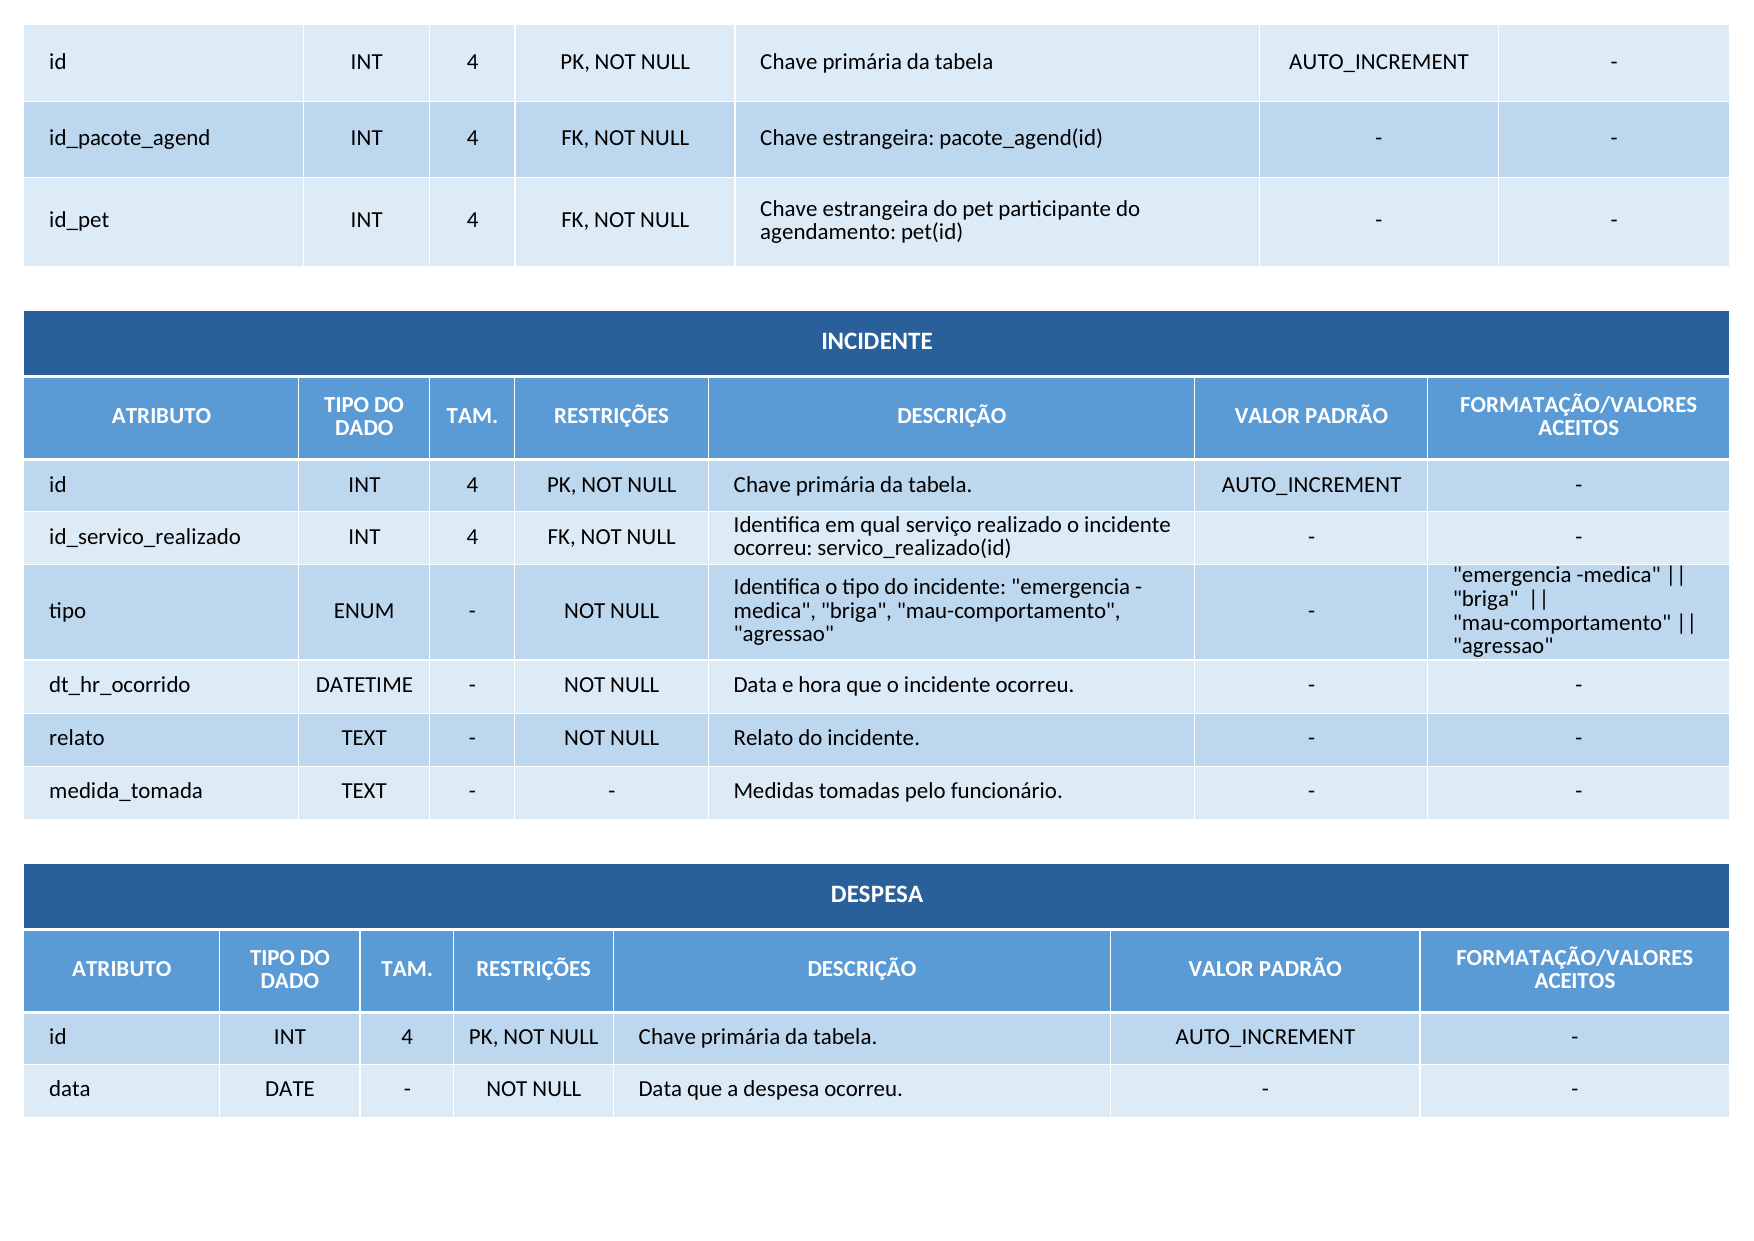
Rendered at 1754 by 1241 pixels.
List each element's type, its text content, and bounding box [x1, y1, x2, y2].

table_cell id_pacote_agend [24, 102, 303, 177]
table_cell RESTRIÇÕES [454, 931, 613, 1011]
table_cell DESCRIÇÃO [709, 378, 1194, 458]
table_cell TEXT [299, 714, 429, 766]
table_cell FK, NOT NULL [516, 102, 734, 177]
table_cell FK, NOT NULL [515, 512, 708, 564]
table_cell 4 [430, 102, 514, 177]
table_cell FK, NOT NULL [516, 178, 734, 266]
table_cell id_servico_realizado [24, 512, 298, 564]
table_cell Chave primária da tabela [736, 25, 1259, 101]
table_cell ATRIBUTO [24, 931, 219, 1011]
table_cell AUTO_INCREMENT [1260, 25, 1498, 101]
table_cell INT [304, 178, 429, 266]
table_cell DATETIME [299, 661, 429, 713]
table_cell Data que a despesa ocorreu. [614, 1065, 1110, 1117]
table_cell NOT NULL [515, 661, 708, 713]
table_cell DESCRIÇÃO [614, 931, 1110, 1011]
table_cell INT [220, 1014, 359, 1064]
table_cell 4 [430, 461, 514, 511]
table_cell - [1428, 512, 1729, 564]
table_cell - [430, 565, 514, 659]
table_cell - [515, 767, 708, 819]
table_cell DATE [220, 1065, 359, 1117]
table_cell PK, NOT NULL [454, 1014, 613, 1064]
table_cell TIPO DO DADO [220, 931, 359, 1011]
table_cell AUTO_INCREMENT [1195, 461, 1427, 511]
table_cell INT [304, 102, 429, 177]
table_cell TAM. [430, 378, 514, 458]
table_cell - [1428, 714, 1729, 766]
table_cell - [1428, 767, 1729, 819]
table_cell INT [304, 25, 429, 101]
table_cell - [1195, 767, 1427, 819]
table_cell - [1421, 1014, 1729, 1064]
table_cell id [24, 25, 303, 101]
table_cell AUTO_INCREMENT [1111, 1014, 1419, 1064]
table_cell - [1195, 714, 1427, 766]
table_cell - [1499, 25, 1729, 101]
table_cell - [1260, 178, 1498, 266]
table_cell Relato do incidente. [709, 714, 1194, 766]
table_cell 4 [430, 178, 514, 266]
table_cell Chave primária da tabela. [614, 1014, 1110, 1064]
table_cell Identifica o tipo do incidente: "emergencia -medica", "briga", "mau-comportamento", "agressao" [709, 565, 1194, 659]
table_cell Chave primária da tabela. [709, 461, 1194, 511]
table_cell INT [299, 512, 429, 564]
table_cell - [1260, 102, 1498, 177]
table_cell id [24, 461, 298, 511]
table_cell PK, NOT NULL [516, 25, 734, 101]
table_cell TEXT [299, 767, 429, 819]
table_cell VALOR PADRÃO [1195, 378, 1427, 458]
table_cell - [361, 1065, 453, 1117]
table_cell NOT NULL [515, 714, 708, 766]
table_cell tipo [24, 565, 298, 659]
table_cell - [430, 661, 514, 713]
table_cell INT [299, 461, 429, 511]
table_cell 4 [430, 25, 514, 101]
table_cell NOT NULL [454, 1065, 613, 1117]
table_cell - [430, 767, 514, 819]
table_cell FORMATAÇÃO/VALORES ACEITOS [1428, 378, 1729, 458]
table_cell - [1428, 461, 1729, 511]
table_cell relato [24, 714, 298, 766]
table_cell - [1111, 1065, 1419, 1117]
table_cell RESTRIÇÕES [515, 378, 708, 458]
table_cell PK, NOT NULL [515, 461, 708, 511]
table_cell dt_hr_ocorrido [24, 661, 298, 713]
table_cell - [1428, 661, 1729, 713]
table_header DESPESA [24, 864, 1729, 928]
table_cell - [1195, 661, 1427, 713]
table_cell VALOR PADRÃO [1111, 931, 1419, 1011]
table_cell 4 [361, 1014, 453, 1064]
table_cell "emergencia -medica" || "briga" || "mau-comportamento" || "agressao" [1428, 565, 1729, 659]
table_cell - [1195, 565, 1427, 659]
table_cell medida_tomada [24, 767, 298, 819]
table_cell Chave estrangeira: pacote_agend(id) [736, 102, 1259, 177]
table_cell TAM. [361, 931, 453, 1011]
table_cell - [1421, 1065, 1729, 1117]
table_cell Data e hora que o incidente ocorreu. [709, 661, 1194, 713]
table_cell - [1499, 178, 1729, 266]
table_cell ENUM [299, 565, 429, 659]
table_cell Medidas tomadas pelo funcionário. [709, 767, 1194, 819]
table_cell Identifica em qual serviço realizado o incidente ocorreu: servico_realizado(id) [709, 512, 1194, 564]
table_cell ATRIBUTO [24, 378, 298, 458]
table_cell FORMATAÇÃO/VALORES ACEITOS [1421, 931, 1729, 1011]
table_cell id [24, 1014, 219, 1064]
table_cell id_pet [24, 178, 303, 266]
table_cell data [24, 1065, 219, 1117]
table_cell Chave estrangeira do pet participante do agendamento: pet(id) [736, 178, 1259, 266]
table_cell - [430, 714, 514, 766]
table_cell 4 [430, 512, 514, 564]
table_cell TIPO DO DADO [299, 378, 429, 458]
table_cell - [1499, 102, 1729, 177]
table_cell - [1195, 512, 1427, 564]
table_cell NOT NULL [515, 565, 708, 659]
table_header INCIDENTE [24, 311, 1729, 375]
